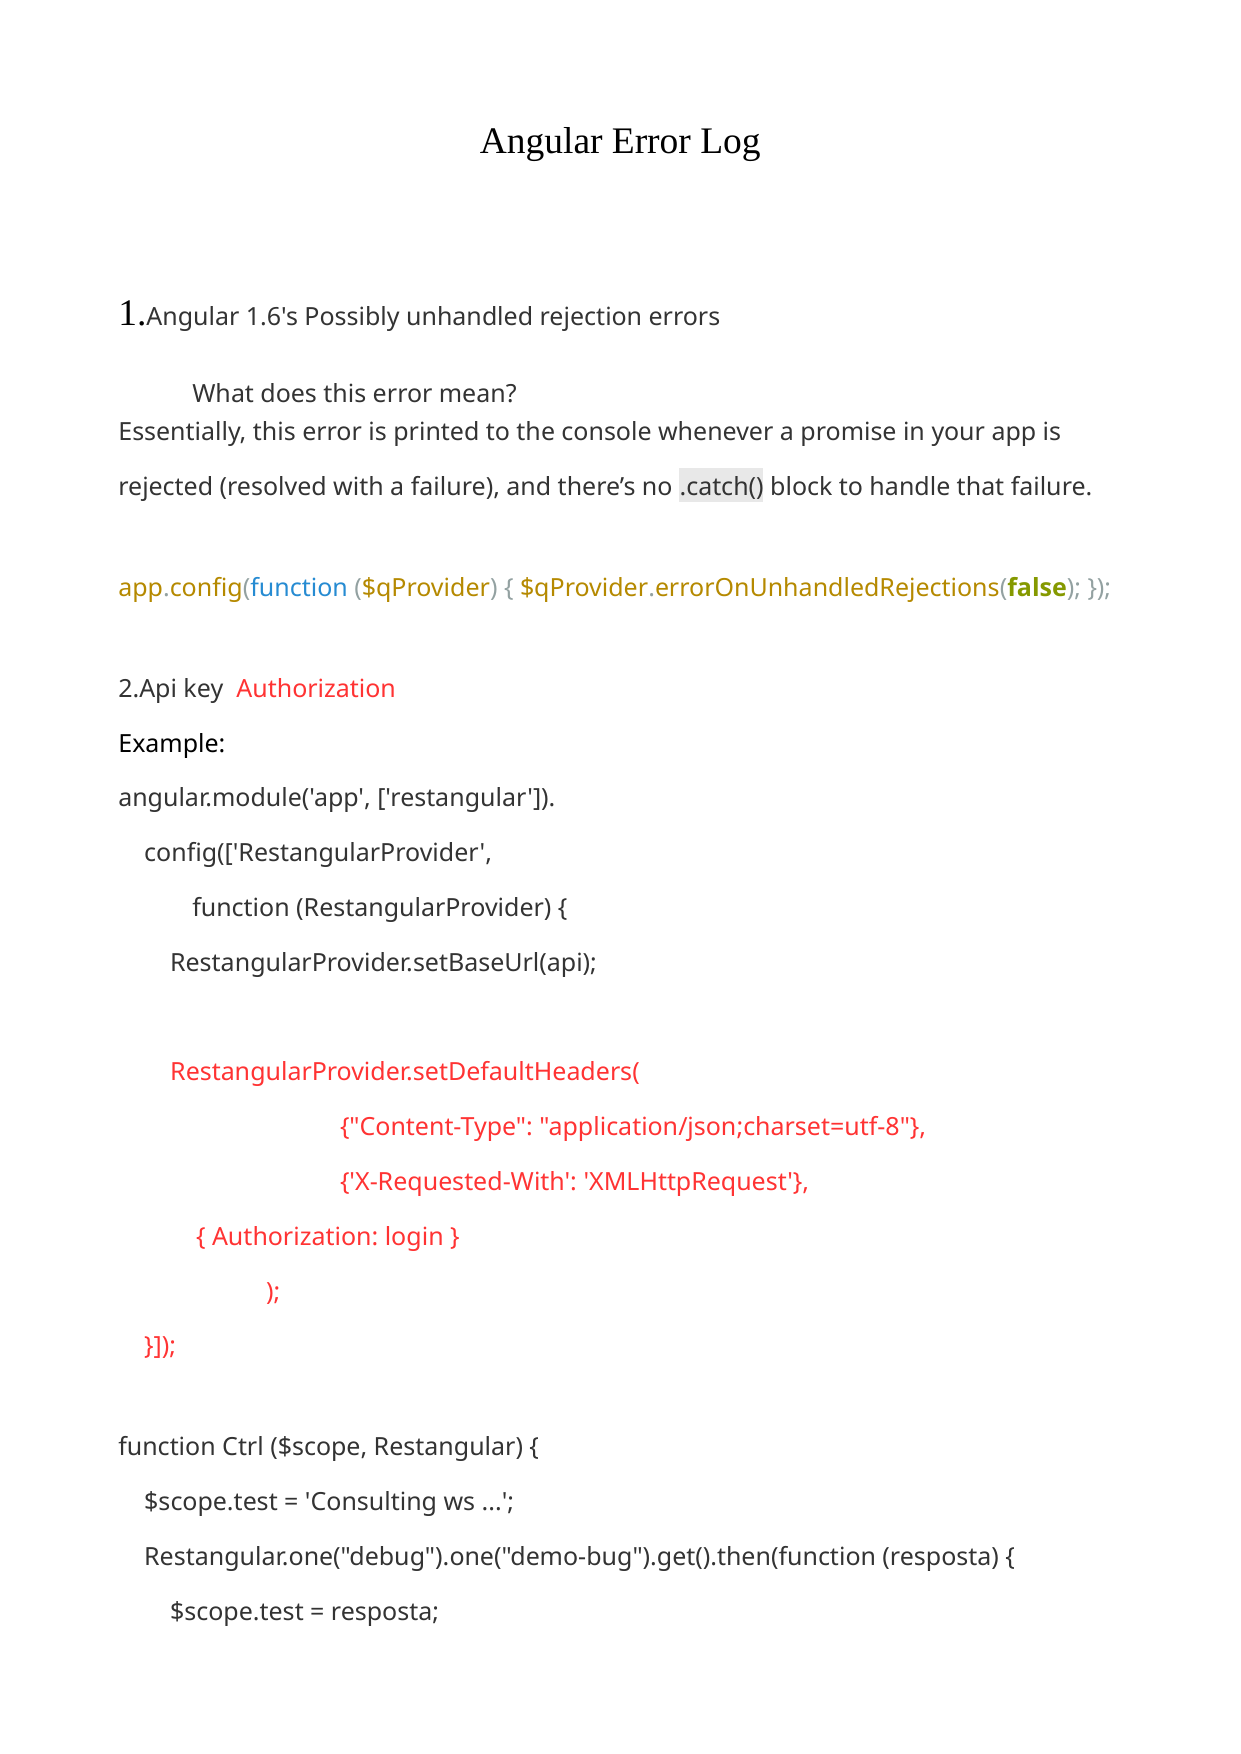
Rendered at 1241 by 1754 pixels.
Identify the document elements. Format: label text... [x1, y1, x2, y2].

text $scope.test = resposta; [118, 1593, 1122, 1627]
text function Ctrl ($scope, Restangular) { [118, 1429, 1122, 1463]
text RestangularProvider.setBaseUrl(api); [118, 944, 1122, 978]
text {'X-Requested-With': 'XMLHttpRequest'}, [118, 1163, 1122, 1198]
text {"Content-Type": "application/json;charset=utf-8"}, [118, 1109, 1122, 1143]
text function (RestangularProvider) { [118, 889, 1122, 924]
text $scope.test = 'Consulting ws ...'; [118, 1484, 1122, 1518]
text RestangularProvider.setDefaultHeaders( [118, 1054, 1122, 1088]
text Essentially, this error is printed to the console whenever a promise in your app is rejected (resolved with a failure), and there’s no .catch() block to handle that failure. [118, 413, 1122, 502]
text Angular Error Log [118, 118, 1122, 161]
text Restangular.one("debug").one("demo-bug").get().then(function (resposta) { [118, 1538, 1122, 1573]
text }]); [118, 1328, 1122, 1362]
text 1.Angular 1.6's Possibly unhandled rejection errors [118, 291, 1122, 334]
text 2.Api key Authorization [118, 670, 1122, 704]
text { Authorization: login } [118, 1218, 1122, 1252]
text What does this error mean? [118, 362, 1122, 413]
text ); [118, 1273, 1122, 1307]
text Example: [118, 725, 1122, 759]
text app.config(function ($qProvider) { $qProvider.errorOnUnhandledRejections(false); }); [118, 569, 1122, 603]
text config(['RestangularProvider', [118, 835, 1122, 869]
text angular.module('app', ['restangular']). [118, 780, 1122, 814]
